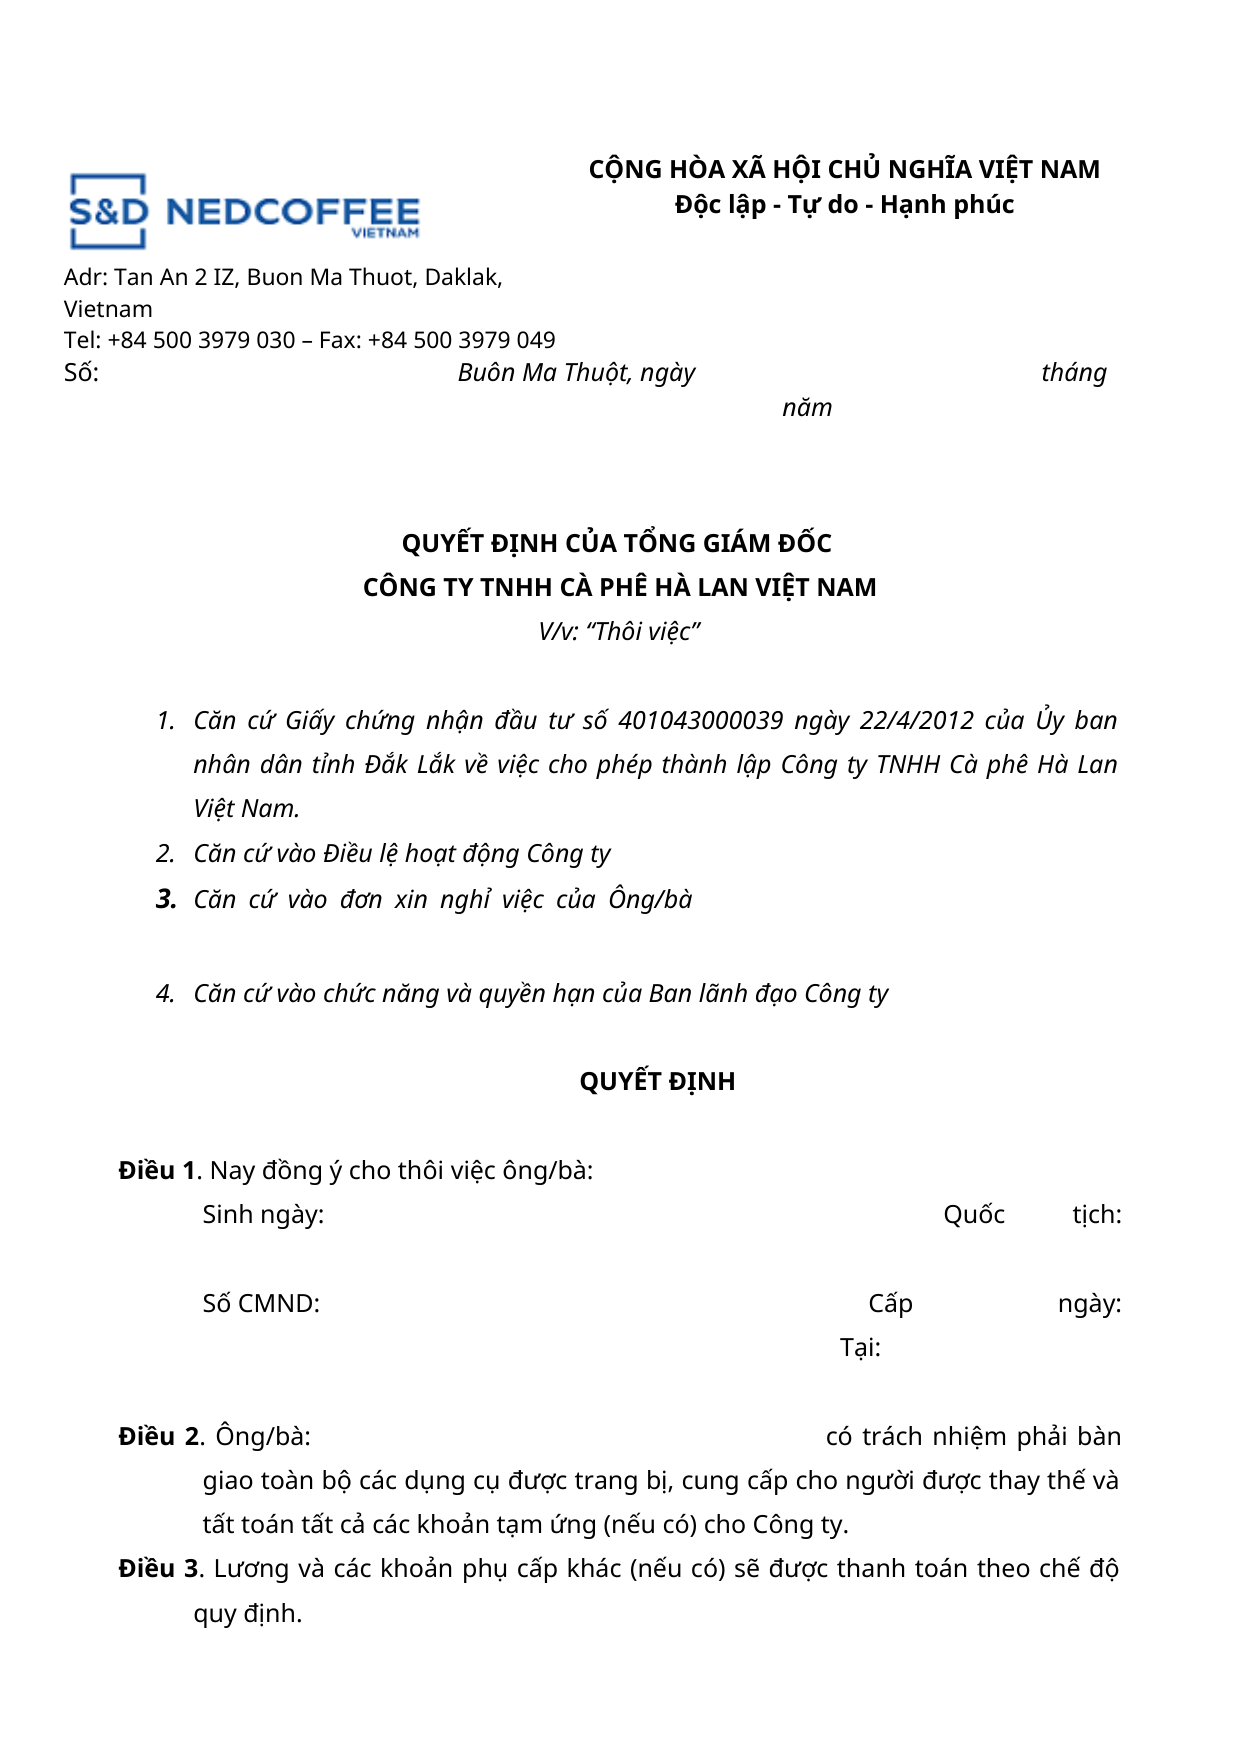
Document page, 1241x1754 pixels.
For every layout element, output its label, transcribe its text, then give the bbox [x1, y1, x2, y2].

text CÔNG TY TNHH CÀ PHÊ HÀ LAN VIỆT NAM [118, 570, 1122, 604]
list Căn cứ Giấy chứng nhận đầu tư số 401043000039 ngày 22/4/2012 của Ủy ban nhân dân tỉnh Đắk Lắk về việc cho phép thành lập Công ty TNHH Cà phê Hà Lan Việt Nam. [156, 702, 1122, 825]
list Căn cứ vào đơn xin nghỉ việc của Ông/bà <get_employee_id().employee_name or False> [156, 879, 1122, 964]
text QUYẾT ĐỊNH CỦA TỔNG GIÁM ĐỐC [118, 525, 1122, 559]
list QUYẾT ĐỊNH [193, 1064, 1122, 1098]
text V/v: “Thôi việc” [118, 614, 1122, 648]
picture [63, 160, 428, 262]
list Căn cứ vào chức năng và quyền hạn của Ban lãnh đạo Công ty [156, 975, 1122, 1009]
list Điều 1. Nay đồng ý cho thôi việc ông/bà:<get_employee_id().employee_name or False> [118, 1152, 1122, 1187]
list Căn cứ vào Điều lệ hoạt động Công ty [156, 835, 1122, 869]
text Điều 2. Ông/bà: <get_employee_id().employee_name or False> có trách nhiệm phải bàn giao toàn bộ các dụng cụ được trang bị, cung cấp cho người được thay thế và tất toán tất cả các khoản tạm ứng (nếu có) cho Công ty. [118, 1418, 1122, 1541]
text Điều 3. Lương và các khoản phụ cấp khác (nếu có) sẽ được thanh toán theo chế độ quy định. [118, 1551, 1122, 1629]
table_cell Số: [53, 355, 409, 457]
table_header CỘNG HÒA XÃ HỘI CHỦ NGHĨA VIỆT NAM Độc lập - Tự do - Hạnh phúc [568, 152, 1121, 355]
list Số CMND: <get_employee_id().identification_id or False> Cấp ngày: <get_vietname_date(get_employee_id().id_date_issue or False)> Tại: <get_employee_id().id_place_issue or False> [118, 1285, 1122, 1408]
list Sinh ngày: <get_vietname_date(get_employee_id().birthday)> Quốc tịch: <get_employee_id().employee_nation or False> [118, 1197, 1122, 1275]
table_cell Buôn Ma Thuột, ngày <get_vietname_date(False)[0:2]> tháng <get_vietname_date(False)[3:5]> năm <get_vietname_date(False)[6:10]> [409, 355, 1121, 457]
table_header Adr: Tan An 2 IZ, Buon Ma Thuot, Daklak, Vietnam Tel: +84 500 3979 030 – Fax: +84 500 3979 049 [53, 152, 568, 355]
